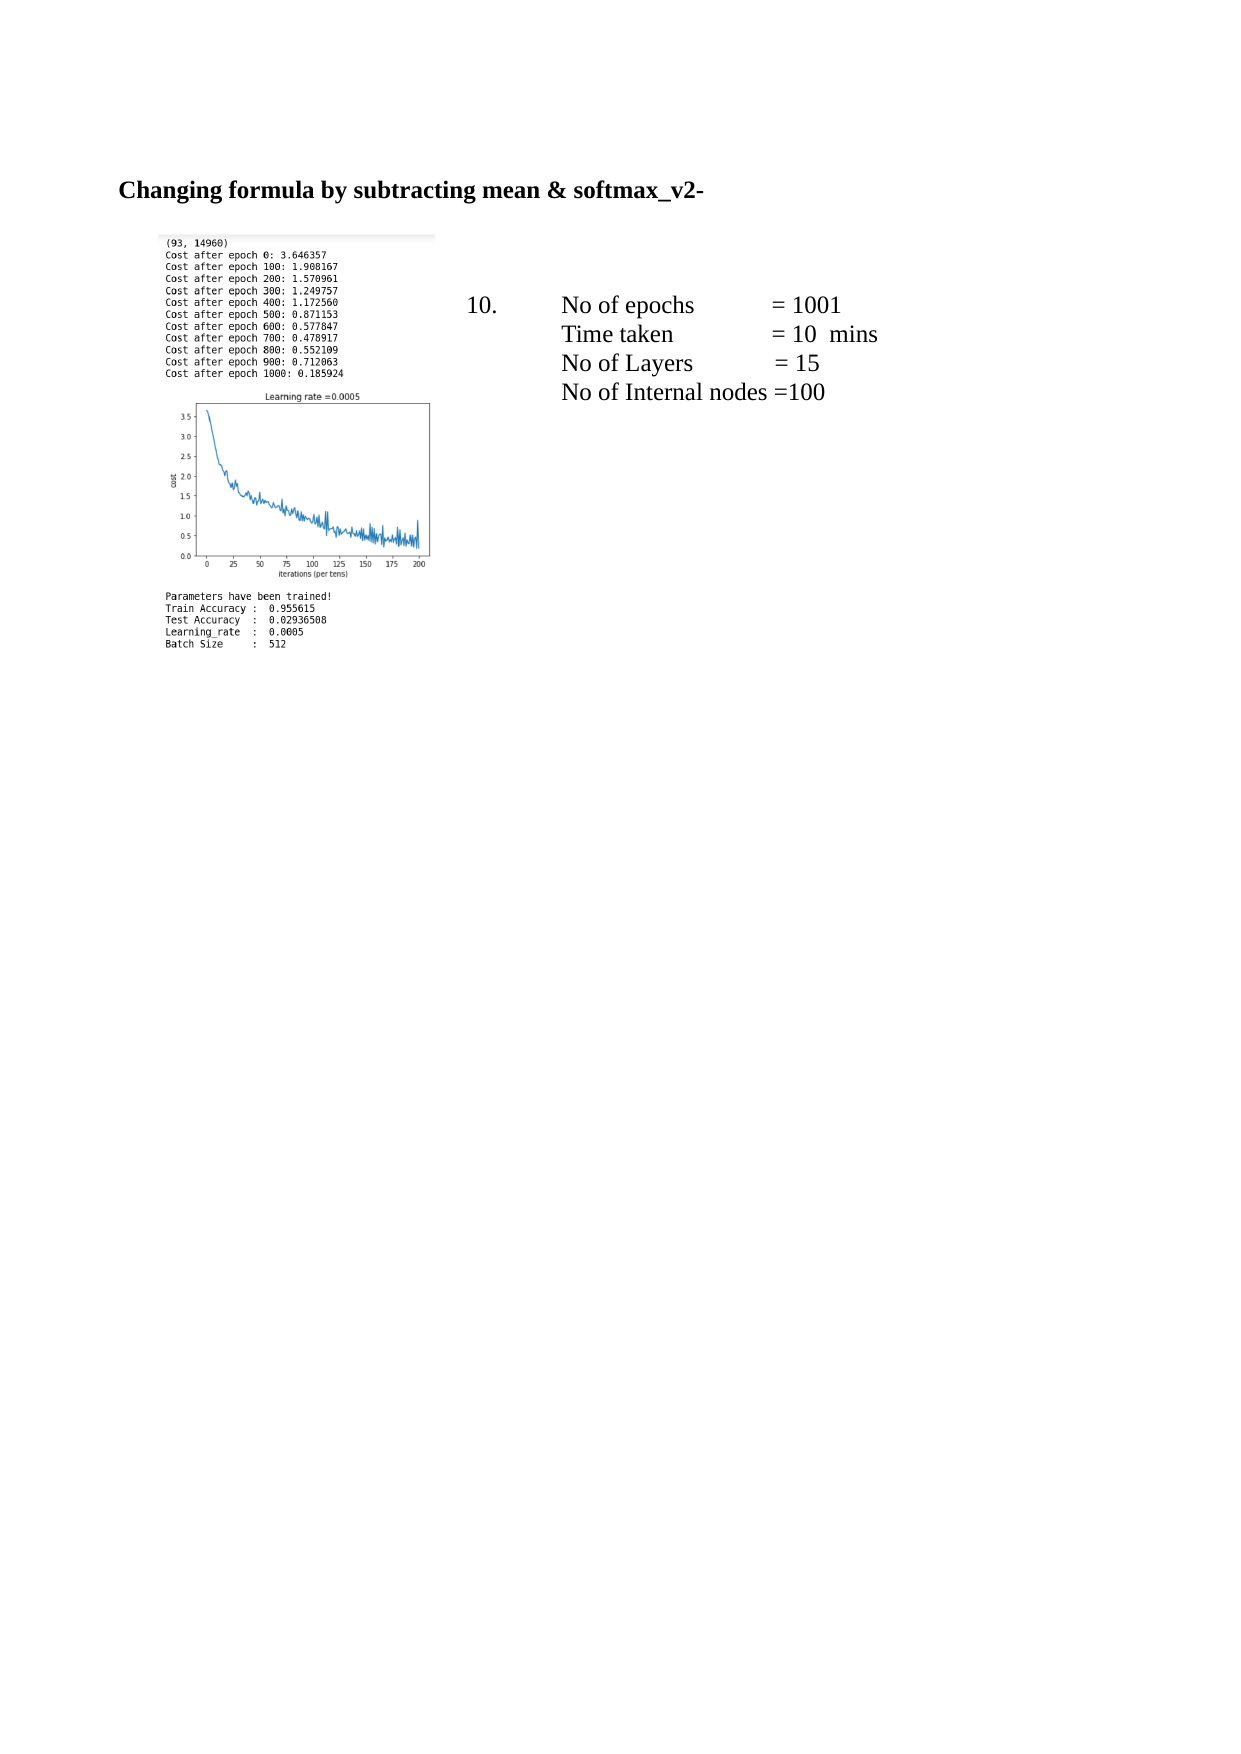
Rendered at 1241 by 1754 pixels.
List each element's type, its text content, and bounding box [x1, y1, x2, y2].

text No of Layers = 15 [289, 348, 1122, 377]
text [118, 348, 158, 377]
picture [158, 232, 289, 651]
text [118, 319, 158, 348]
text 10. No of epochs = 1001 [289, 291, 1122, 319]
text Changing formula by subtracting mean & softmax_v2- [118, 176, 1122, 204]
text [118, 291, 158, 319]
text [118, 377, 158, 406]
text Time taken = 10 mins [289, 319, 1122, 348]
text No of Internal nodes =100 [289, 377, 1122, 406]
